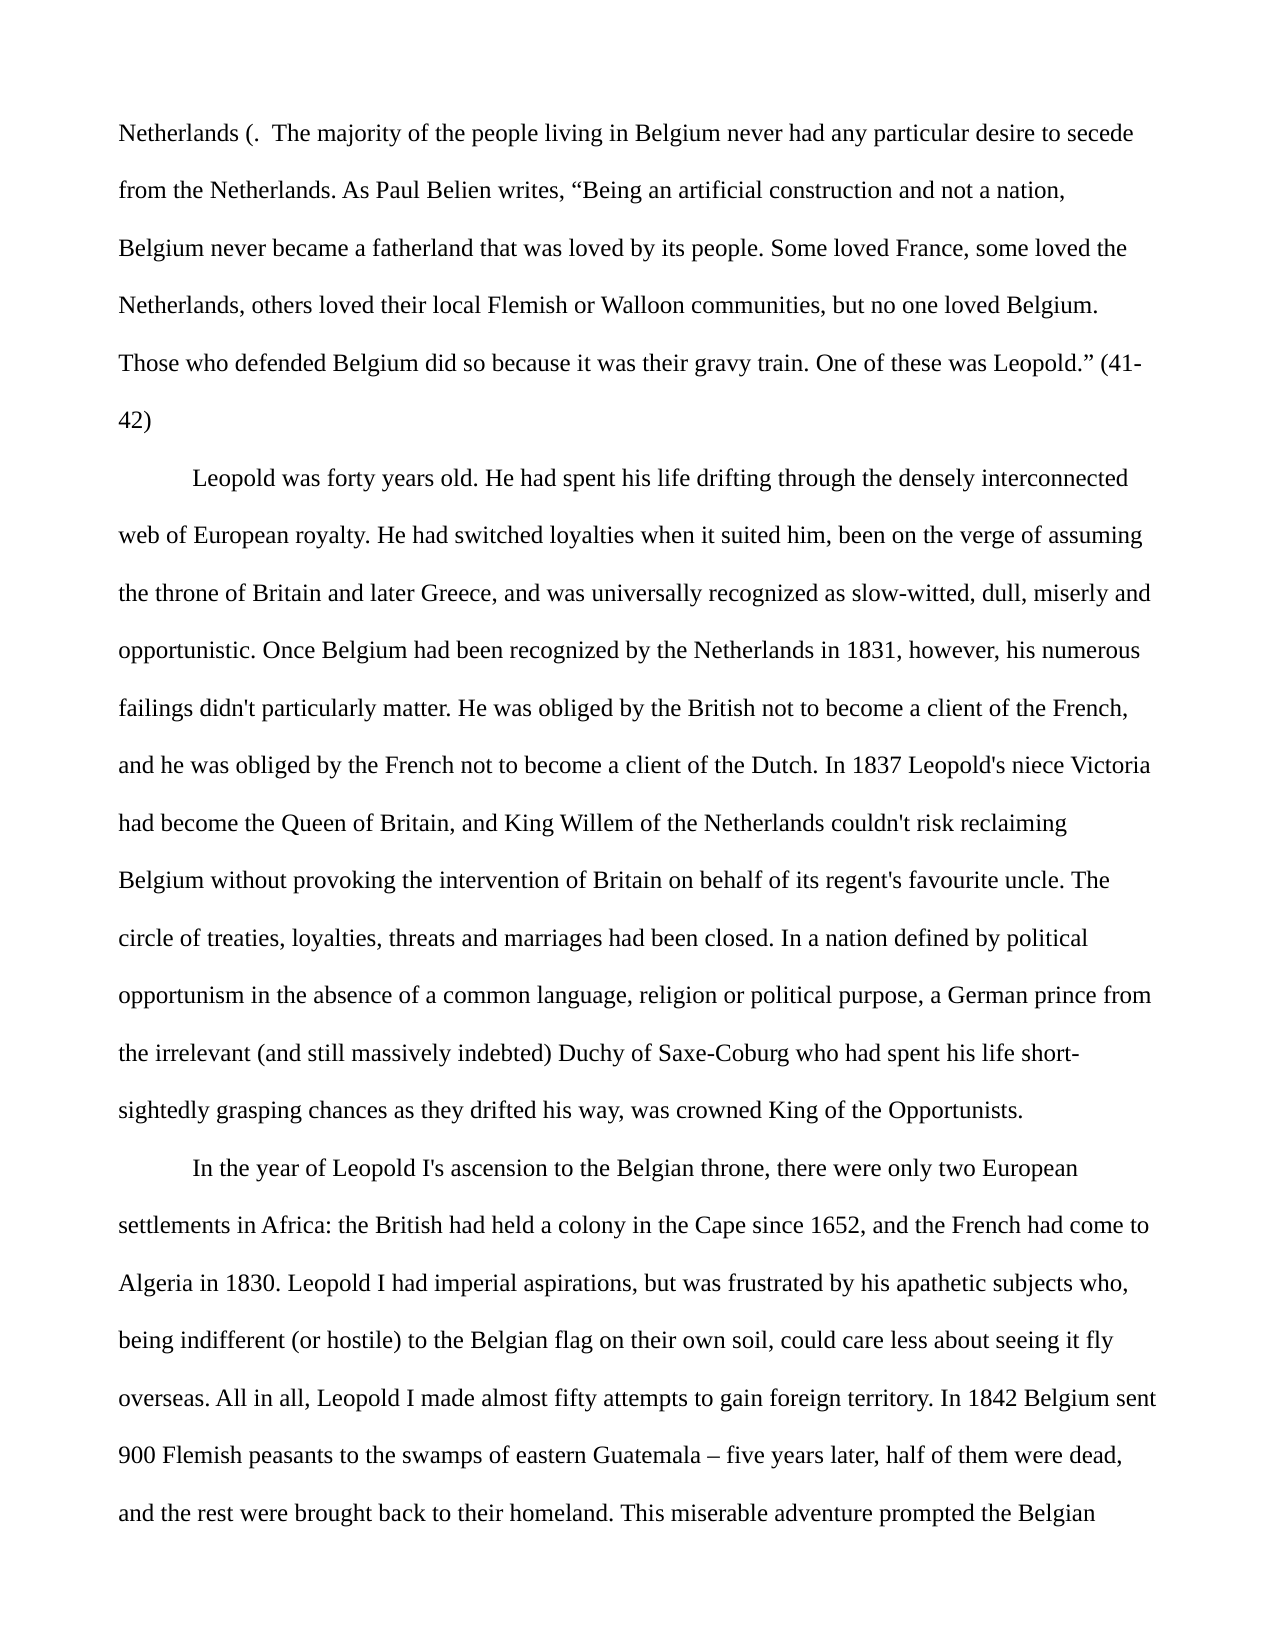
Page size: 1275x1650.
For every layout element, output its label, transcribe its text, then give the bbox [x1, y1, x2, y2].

text Leopold was forty years old. He had spent his life drifting through the densely interconnected web of European royalty. He had switched loyalties when it suited him, been on the verge of assuming the throne of Britain and later Greece, and was universally recognized as slow-witted, dull, miserly and opportunistic. Once Belgium had been recognized by the Netherlands in 1831, however, his numerous failings didn't particularly matter. He was obliged by the British not to become a client of the French, and he was obliged by the French not to become a client of the Dutch. In 1837 Leopold's niece Victoria had become the Queen of Britain, and King Willem of the Netherlands couldn't risk reclaiming Belgium without provoking the intervention of Britain on behalf of its regent's favourite uncle. The circle of treaties, loyalties, threats and marriages had been closed. In a nation defined by political opportunism in the absence of a common language, religion or political purpose, a German prince from the irrelevant (and still massively indebted) Duchy of Saxe-Coburg who had spent his life short-sightedly grasping chances as they drifted his way, was crowned King of the Opportunists. [118, 463, 1157, 1124]
text Netherlands (. The majority of the people living in Belgium never had any particular desire to secede from the Netherlands. As Paul Belien writes, “Being an artificial construction and not a nation, Belgium never became a fatherland that was loved by its people. Some loved France, some loved the Netherlands, others loved their local Flemish or Walloon communities, but no one loved Belgium. Those who defended Belgium did so because it was their gravy train. One of these was Leopold.” (41-42) [118, 118, 1157, 434]
text In the year of Leopold I's ascension to the Belgian throne, there were only two European settlements in Africa: the British had held a colony in the Cape since 1652, and the French had come to Algeria in 1830. Leopold I had imperial aspirations, but was frustrated by his apathetic subjects who, being indifferent (or hostile) to the Belgian flag on their own soil, could care less about seeing it fly overseas. All in all, Leopold I made almost fifty attempts to gain foreign territory. In 1842 Belgium sent 900 Flemish peasants to the swamps of eastern Guatemala – five years later, half of them were dead, and the rest were brought back to their homeland. This miserable adventure prompted the Belgian [118, 1153, 1157, 1527]
